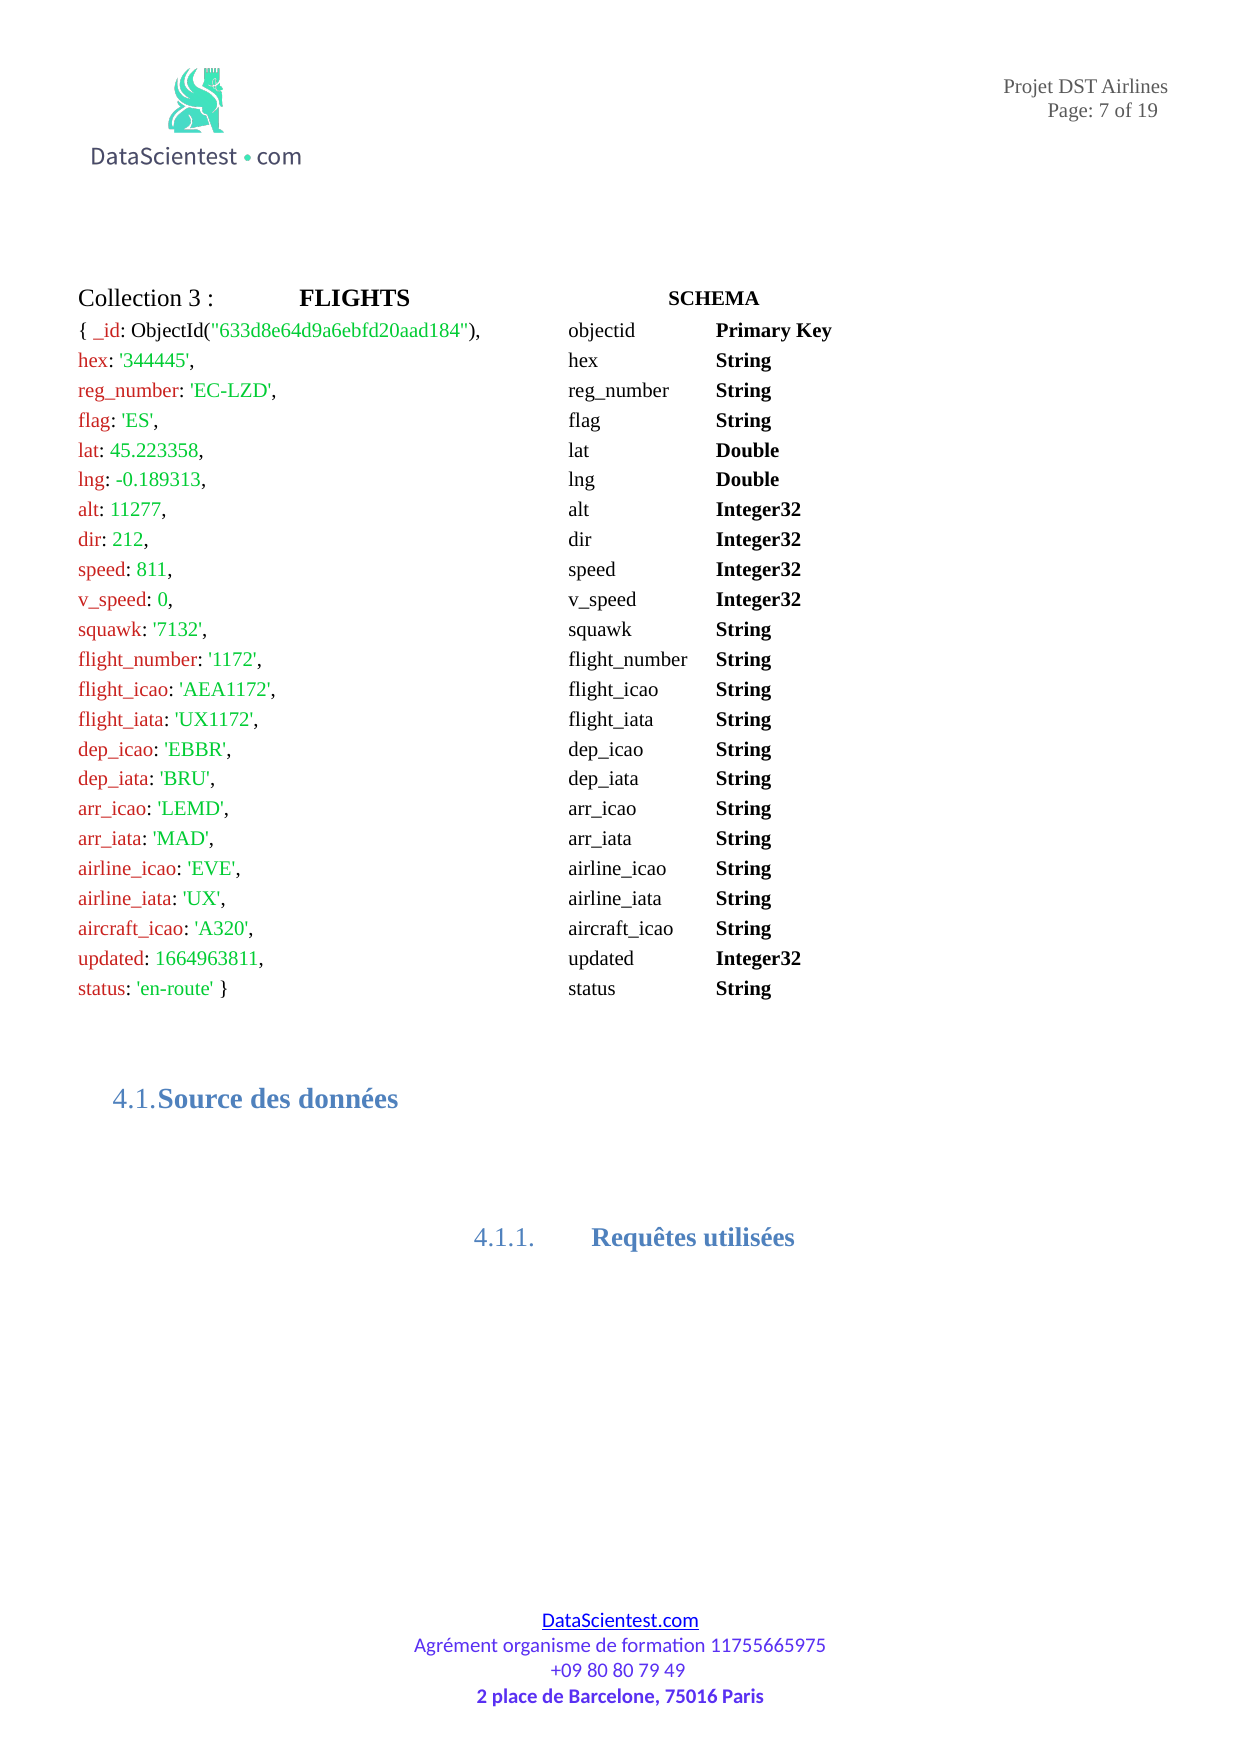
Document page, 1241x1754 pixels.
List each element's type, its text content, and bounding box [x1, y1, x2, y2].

table_cell arr_iata: 'MAD', [75, 823, 565, 853]
table_cell squawk String [565, 614, 862, 644]
table_cell dir: 212, [75, 524, 565, 554]
table_cell status: 'en-route' } [75, 973, 565, 1003]
table_header SCHEMA [565, 280, 862, 315]
table_cell dep_iata String [565, 764, 862, 793]
table_cell lat: 45.223358, [75, 435, 565, 464]
table_header Collection 3 : FLIGHTS [75, 280, 565, 315]
table_cell flight_icao: 'AEA1172', [75, 674, 565, 704]
table_cell alt Integer32 [565, 494, 862, 524]
table_cell dep_icao: 'EBBR', [75, 734, 565, 763]
table_cell squawk: '7132', [75, 614, 565, 644]
table_cell lng Double [565, 465, 862, 494]
picture [75, 45, 321, 195]
table_cell arr_icao: 'LEMD', [75, 793, 565, 823]
table_cell flight_icao String [565, 674, 862, 704]
subtitle Source des données [112, 1081, 1166, 1114]
table_cell dep_iata: 'BRU', [75, 764, 565, 793]
table_cell hex: '344445', [75, 345, 565, 375]
subtitle Requêtes utilisées [474, 1222, 1166, 1253]
table_cell v_speed: 0, [75, 584, 565, 614]
table_cell arr_iata String [565, 823, 862, 853]
table_cell flight_number String [565, 644, 862, 674]
table_cell hex String [565, 345, 862, 375]
table_cell airline_iata String [565, 883, 862, 913]
table_cell flight_iata String [565, 704, 862, 733]
table_cell dep_icao String [565, 734, 862, 763]
table_cell dir Integer32 [565, 524, 862, 554]
table_cell flag: 'ES', [75, 405, 565, 434]
table_cell airline_icao: 'EVE', [75, 853, 565, 883]
table_cell lng: -0.189313, [75, 465, 565, 494]
table_cell aircraft_icao String [565, 913, 862, 943]
table_cell reg_number String [565, 375, 862, 405]
table_cell alt: 11277, [75, 494, 565, 524]
table_cell speed: 811, [75, 554, 565, 584]
table_cell reg_number: 'EC-LZD', [75, 375, 565, 405]
table_cell airline_iata: 'UX', [75, 883, 565, 913]
table_cell updated: 1664963811, [75, 943, 565, 973]
table_cell { _id: ObjectId("633d8e64d9a6ebfd20aad184"), [75, 315, 565, 345]
table_cell flight_iata: 'UX1172', [75, 704, 565, 733]
table_cell updated Integer32 [565, 943, 862, 973]
table_cell flag String [565, 405, 862, 434]
table_cell v_speed Integer32 [565, 584, 862, 614]
table_cell flight_number: '1172', [75, 644, 565, 674]
table_cell status String [565, 973, 862, 1003]
table_cell aircraft_icao: 'A320', [75, 913, 565, 943]
table_cell speed Integer32 [565, 554, 862, 584]
table_cell objectid Primary Key [565, 315, 862, 345]
table_cell lat Double [565, 435, 862, 464]
table_cell arr_icao String [565, 793, 862, 823]
table_cell airline_icao String [565, 853, 862, 883]
